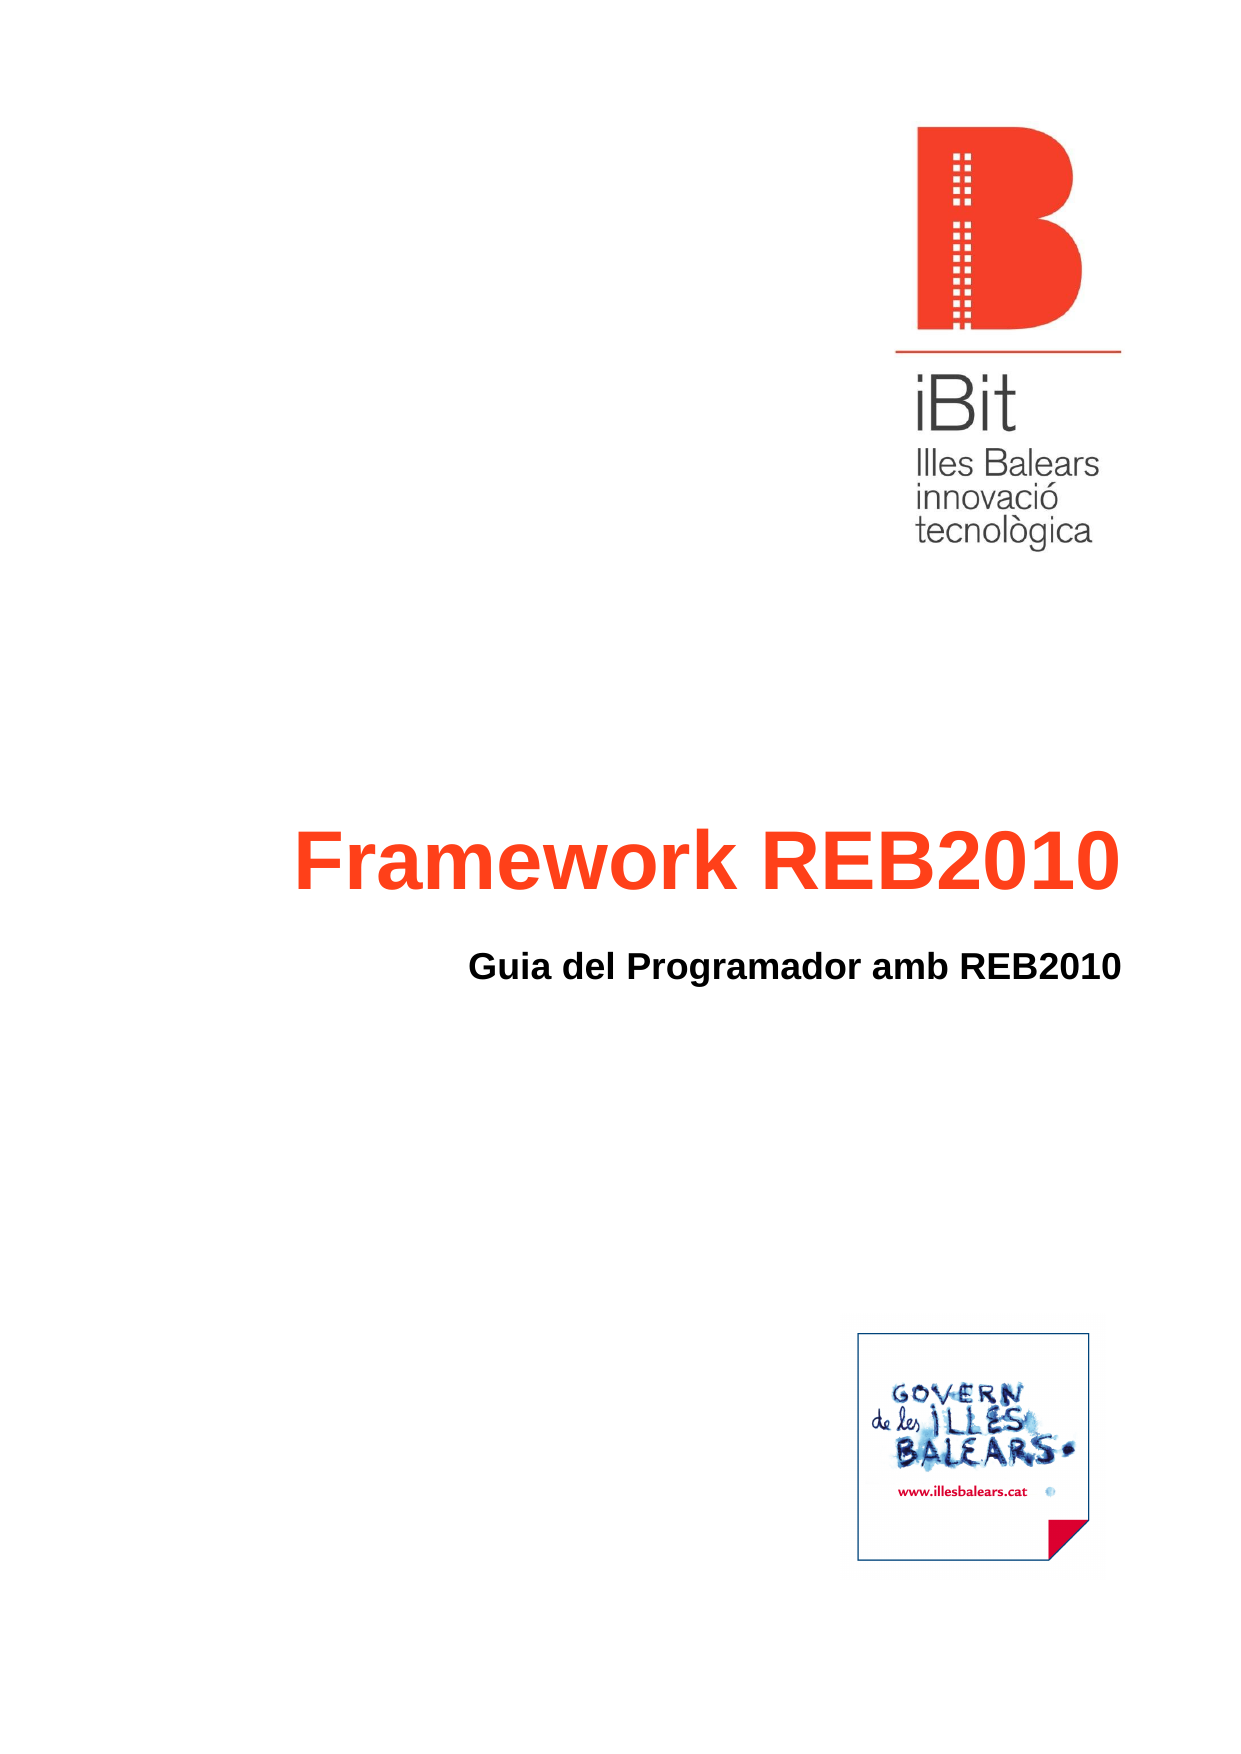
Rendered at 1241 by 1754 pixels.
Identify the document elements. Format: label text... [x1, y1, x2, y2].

title Framework REB2010 [118, 811, 1122, 907]
table_header [118, 1308, 453, 1624]
table_header [453, 1308, 787, 1624]
picture [840, 1313, 1107, 1580]
subtitle Guia del Programador amb REB2010 [118, 944, 1122, 988]
picture [893, 121, 1125, 557]
table_header [788, 1308, 1122, 1579]
table_header [788, 1580, 1122, 1624]
